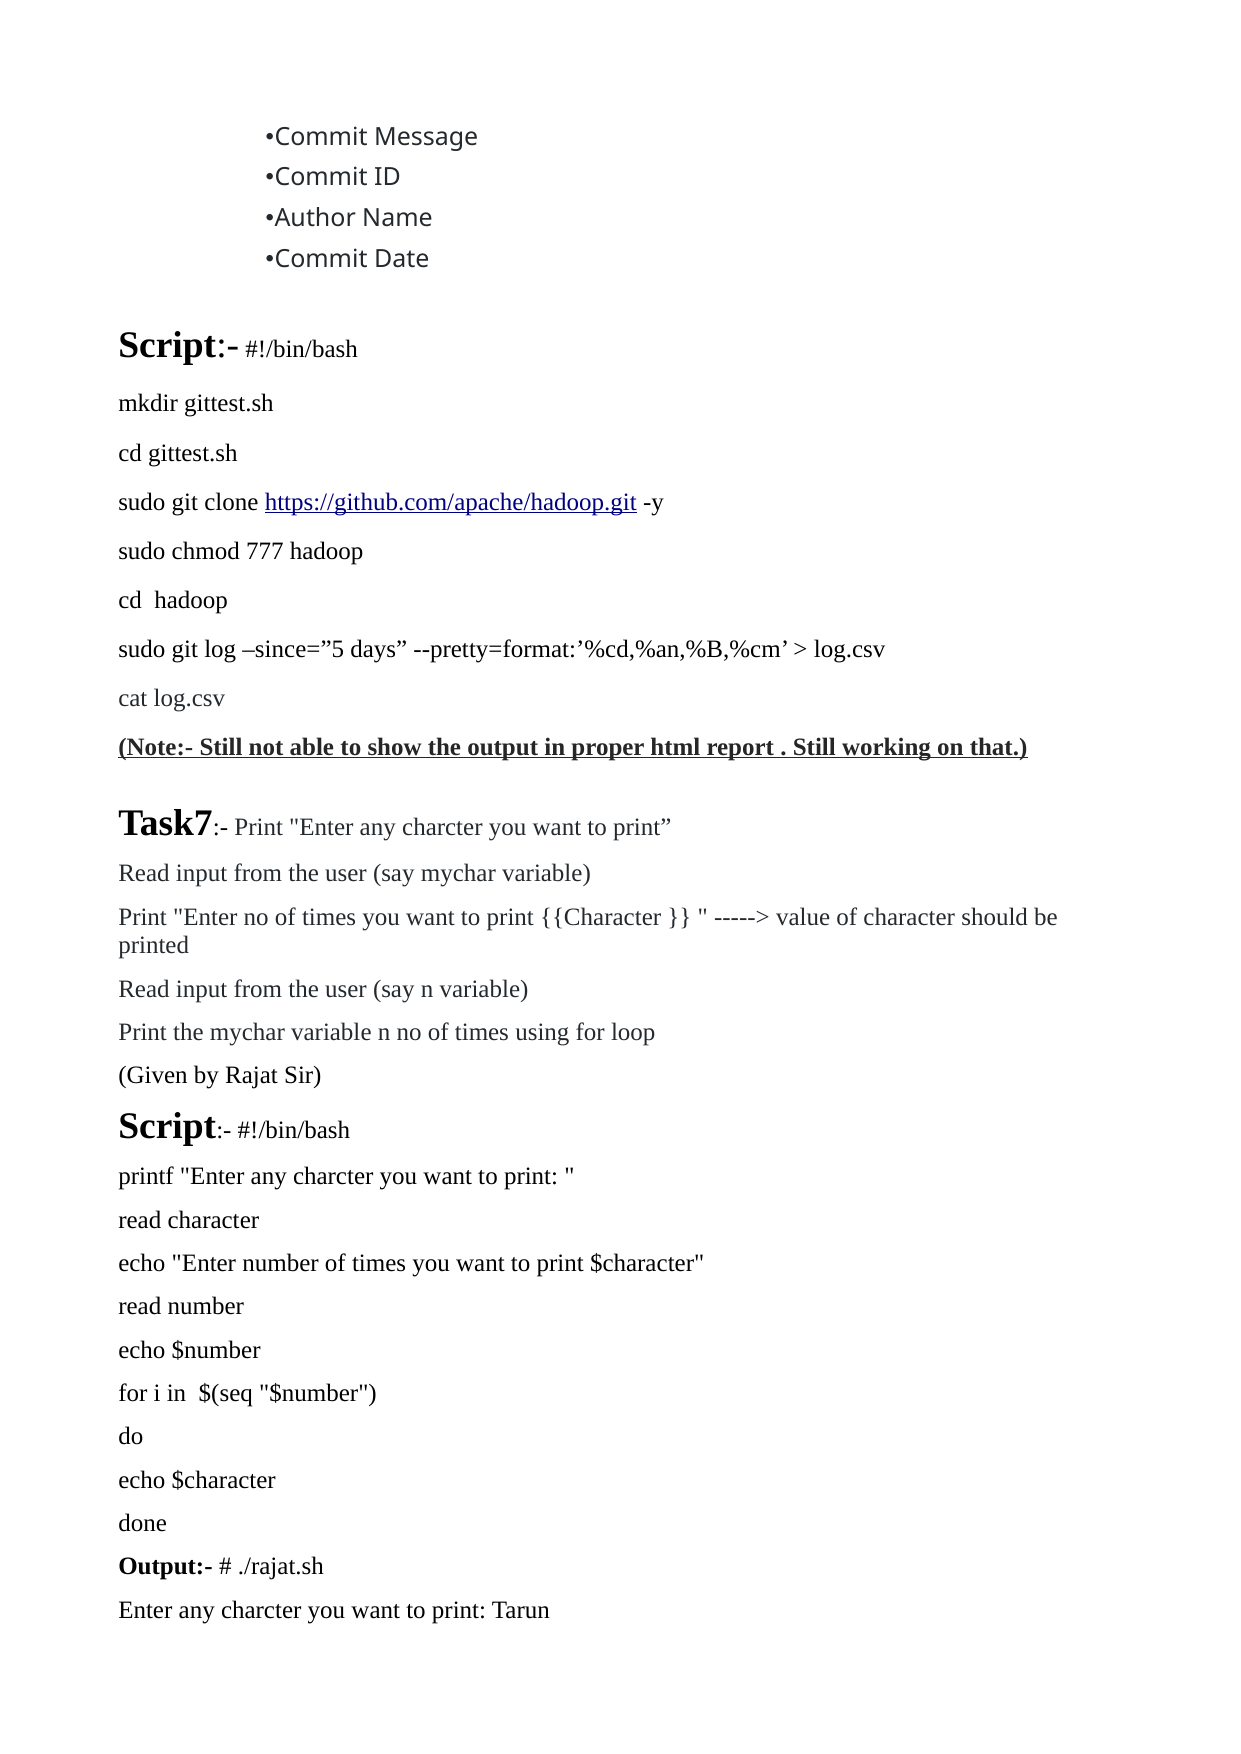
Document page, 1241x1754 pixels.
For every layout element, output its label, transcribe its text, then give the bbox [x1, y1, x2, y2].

text cat log.csv [118, 683, 1122, 712]
text printf "Enter any charcter you want to print: " [118, 1161, 1122, 1190]
text Print "Enter no of times you want to print {{Character }} " -----> value of character should be printed [118, 902, 1122, 959]
text done [118, 1508, 1122, 1537]
text echo $number [118, 1335, 1122, 1363]
list Commit Message [118, 118, 1122, 152]
text Task7:- Print "Enter any charcter you want to print” [118, 801, 1122, 844]
text Enter any charcter you want to print: Tarun [118, 1595, 1122, 1623]
list Commit Date [118, 241, 1122, 275]
text cd gittest.sh [118, 438, 1122, 466]
text Read input from the user (say mychar variable) [118, 858, 1122, 887]
text read number [118, 1291, 1122, 1320]
text sudo git clone https://github.com/apache/hadoop.git -y [118, 487, 1122, 515]
text read character [118, 1205, 1122, 1233]
text cd hadoop [118, 585, 1122, 613]
text Output:- # ./rajat.sh [118, 1551, 1122, 1580]
text (Given by Rajat Sir) [118, 1060, 1122, 1089]
text mkdir gittest.sh [118, 388, 1122, 417]
text echo $character [118, 1465, 1122, 1493]
text Print the mychar variable n no of times using for loop [118, 1017, 1122, 1046]
text Script:- #!/bin/bash [118, 1104, 1122, 1147]
text Script:- #!/bin/bash [118, 322, 1122, 365]
text (Note:- Still not able to show the output in proper html report . Still working on that.) [118, 732, 1122, 761]
text echo "Enter number of times you want to print $character" [118, 1248, 1122, 1277]
text for i in $(seq "$number") [118, 1378, 1122, 1407]
list Author Name [118, 200, 1122, 234]
text sudo git log –since=”5 days” --pretty=format:’%cd,%an,%B,%cm’ > log.csv [118, 634, 1122, 663]
text do [118, 1421, 1122, 1450]
text sudo chmod 777 hadoop [118, 536, 1122, 564]
list Commit ID [118, 159, 1122, 193]
text Read input from the user (say n variable) [118, 974, 1122, 1002]
